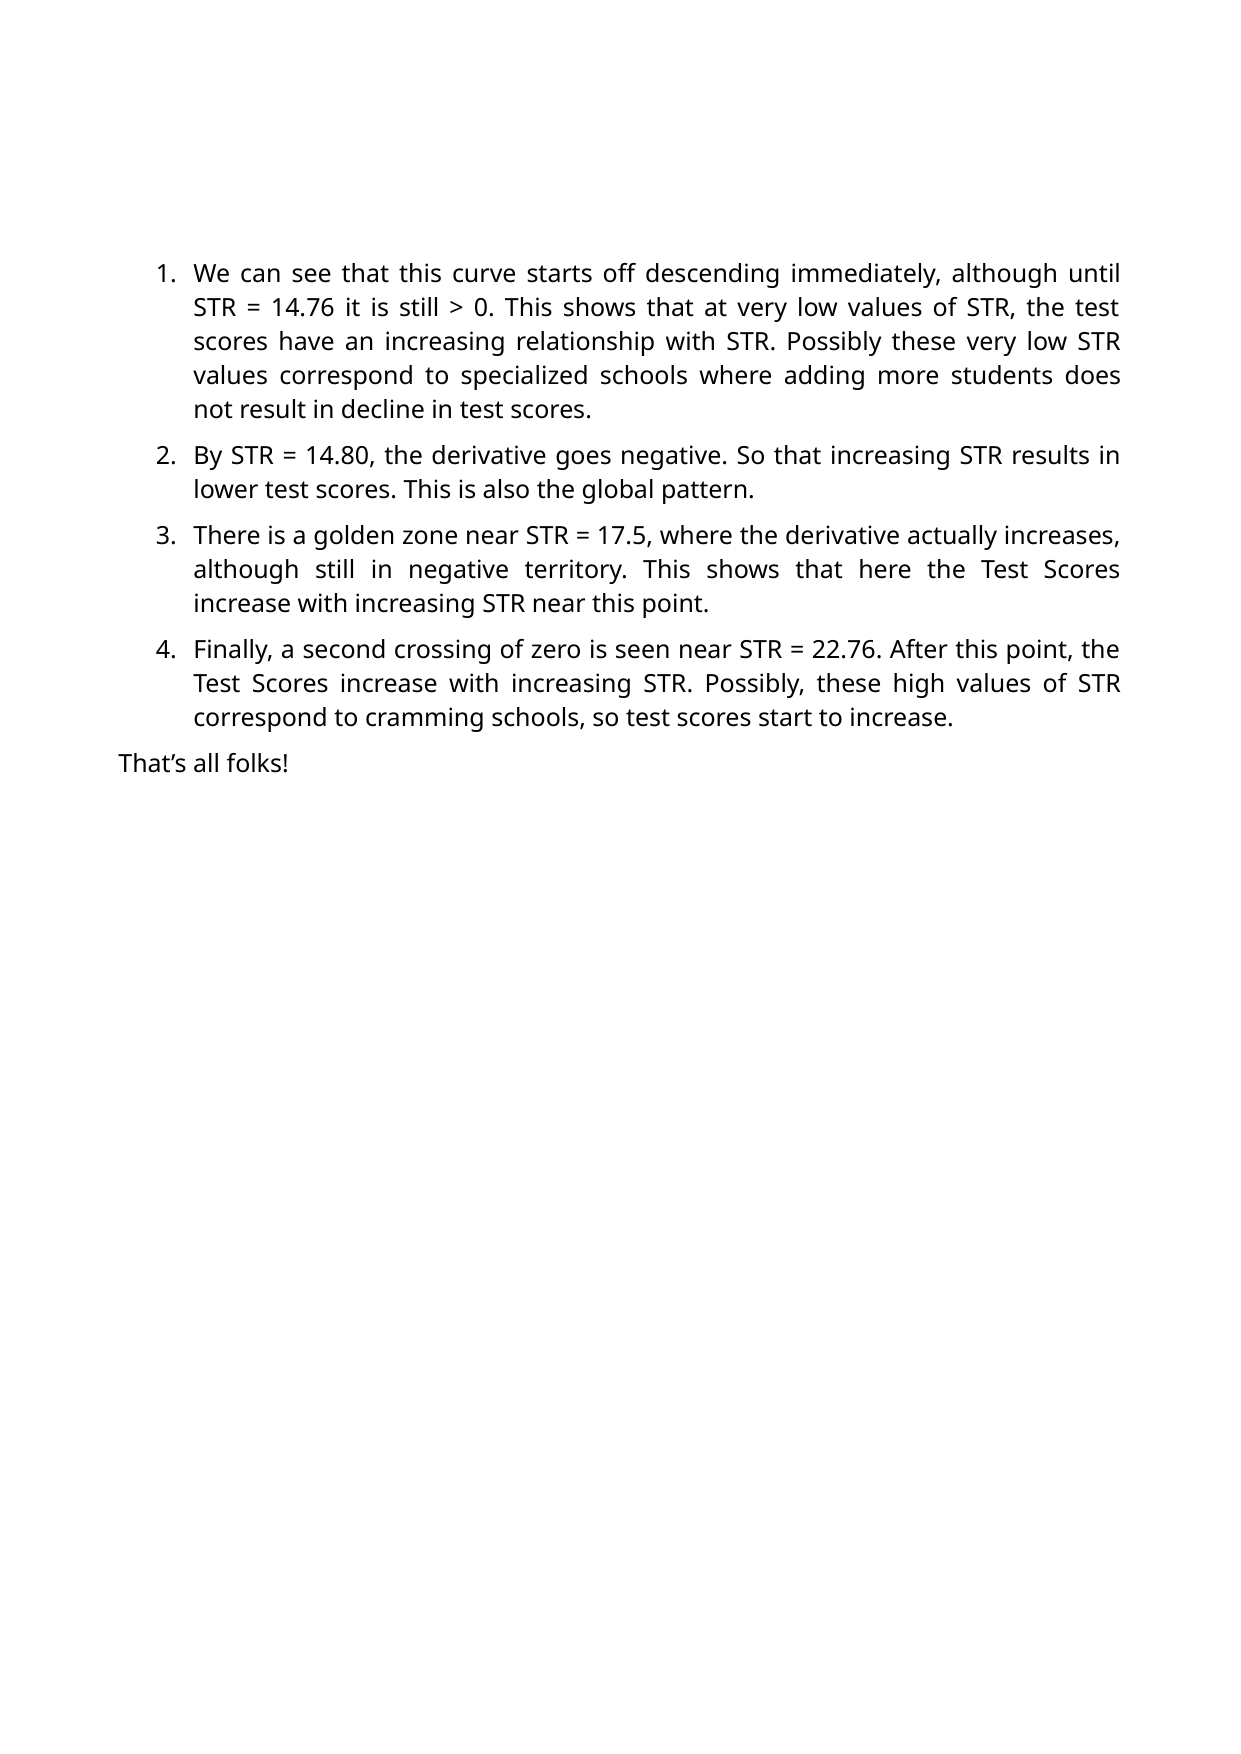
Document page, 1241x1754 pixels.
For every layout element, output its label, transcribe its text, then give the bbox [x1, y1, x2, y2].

list By STR = 14.80, the derivative goes negative. So that increasing STR results in lower test scores. This is also the global pattern. [156, 438, 1122, 506]
list There is a golden zone near STR = 17.5, where the derivative actually increases, although still in negative territory. This shows that here the Test Scores increase with increasing STR near this point. [156, 518, 1122, 620]
list We can see that this curve starts off descending immediately, although until STR = 14.76 it is still > 0. This shows that at very low values of STR, the test scores have an increasing relationship with STR. Possibly these very low STR values correspond to specialized schools where adding more students does not result in decline in test scores. [156, 256, 1122, 426]
text That’s all folks! [118, 746, 1122, 779]
list Finally, a second crossing of zero is seen near STR = 22.76. After this point, the Test Scores increase with increasing STR. Possibly, these high values of STR correspond to cramming schools, so test scores start to increase. [156, 632, 1122, 734]
